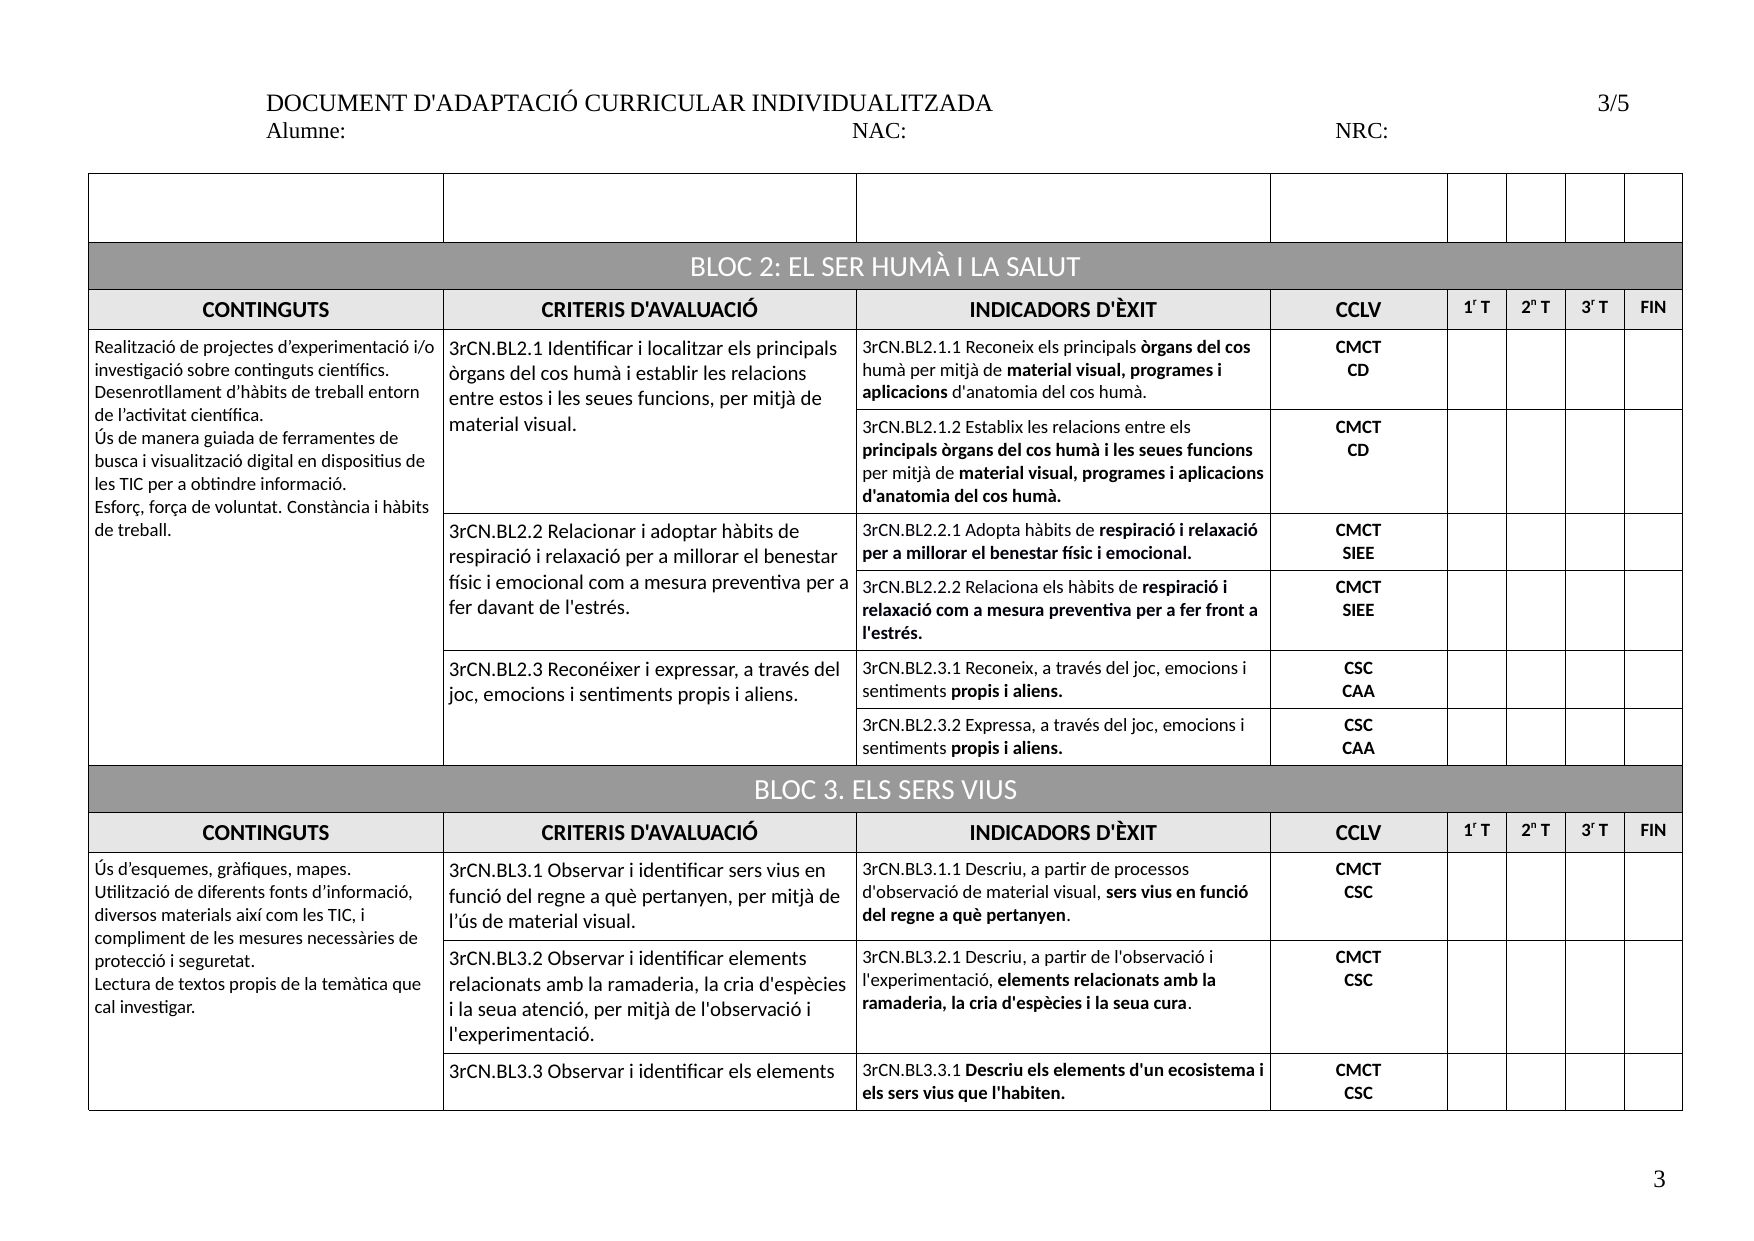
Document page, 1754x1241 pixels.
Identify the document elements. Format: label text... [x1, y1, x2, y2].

table_cell 3rCN.BL2.1.2 Establix les relacions entre els principals òrgans del cos humà i les seues funcions per mitjà de material visual, programes i aplicacions d'anatomia del cos humà. [857, 410, 1270, 512]
table_cell 3r T [1566, 813, 1624, 852]
table_cell [1507, 651, 1565, 708]
table_cell [1566, 651, 1624, 708]
table_cell CMCT SIEE [1271, 571, 1447, 650]
table_cell CMCT CD [1271, 330, 1447, 409]
table_cell [1448, 941, 1506, 1053]
table_cell CMCT CSC [1271, 941, 1447, 1053]
table_cell CCLV [1271, 813, 1447, 852]
table_cell FIN [1625, 813, 1682, 852]
table_cell INDICADORS D'ÈXIT [857, 290, 1270, 329]
table_cell [1271, 174, 1447, 242]
table_cell 1r T [1448, 813, 1506, 852]
table_cell [1625, 1054, 1682, 1110]
table_cell [857, 174, 1270, 242]
table_cell [1507, 1054, 1565, 1110]
table_cell Ús d’esquemes, gràfiques, mapes. Utilització de diferents fonts d’informació, diversos materials així com les TIC, i compliment de les mesures necessàries de protecció i seguretat. Lectura de textos propis de la temàtica que cal investigar. [89, 853, 443, 1110]
table_cell [1507, 571, 1565, 650]
table_cell [1448, 410, 1506, 512]
table_cell [1566, 709, 1624, 765]
table_cell 3rCN.BL3.2 Observar i identificar elements relacionats amb la ramaderia, la cria d'espècies i la seua atenció, per mitjà de l'observació i l'experimentació. [444, 941, 856, 1053]
table_cell 3rCN.BL2.3.2 Expressa, a través del joc, emocions i sentiments propis i aliens. [857, 709, 1270, 765]
table_cell [1448, 174, 1506, 242]
table_cell Realització de projectes d’experimentació i/o investigació sobre continguts científics. Desenrotllament d’hàbits de treball entorn de l’activitat científica. Ús de manera guiada de ferramentes de busca i visualització digital en dispositius de les TIC per a obtindre informació. Esforç, força de voluntat. Constància i hàbits de treball. [89, 330, 443, 765]
table_cell [1625, 174, 1682, 242]
table_cell 1r T [1448, 290, 1506, 329]
table_cell [1625, 410, 1682, 512]
table_cell [1566, 514, 1624, 570]
table_cell [1448, 330, 1506, 409]
table_cell CONTINGUTS [89, 290, 443, 329]
table_cell [1448, 651, 1506, 708]
table_cell CMCT CD [1271, 410, 1447, 512]
table_cell [1448, 514, 1506, 570]
table_cell [1507, 330, 1565, 409]
table_cell [1625, 941, 1682, 1053]
table_cell [1566, 330, 1624, 409]
table_cell 3rCN.BL3.3.1 Descriu els elements d'un ecosistema i els sers vius que l'habiten. [857, 1054, 1270, 1110]
table_cell 3r T [1566, 290, 1624, 329]
table_cell 3rCN.BL2.2.2 Relaciona els hàbits de respiració i relaxació com a mesura preventiva per a fer front a l'estrés. [857, 571, 1270, 650]
table_cell [1507, 709, 1565, 765]
table_cell [1566, 941, 1624, 1053]
table_cell [1625, 514, 1682, 570]
table_cell CMCT CSC [1271, 1054, 1447, 1110]
table_cell [1507, 514, 1565, 570]
table_cell BLOC 3. ELS SERS VIUS [89, 766, 1682, 812]
table_cell [1566, 1054, 1624, 1110]
table_cell [1507, 410, 1565, 512]
table_cell 3rCN.BL2.3 Reconéixer i expressar, a través del joc, emocions i sentiments propis i aliens. [444, 651, 856, 765]
table_cell 3rCN.BL2.2.1 Adopta hàbits de respiració i relaxació per a millorar el benestar físic i emocional. [857, 514, 1270, 570]
table_cell [1448, 853, 1506, 939]
table_cell [1625, 853, 1682, 939]
table_cell 3rCN.BL2.2 Relacionar i adoptar hàbits de respiració i relaxació per a millorar el benestar físic i emocional com a mesura preventiva per a fer davant de l'estrés. [444, 514, 856, 650]
table_cell BLOC 2: EL SER HUMÀ I LA SALUT [89, 243, 1682, 289]
table_cell [1507, 853, 1565, 939]
table_cell 3rCN.BL3.2.1 Descriu, a partir de l'observació i l'experimentació, elements relacionats amb la ramaderia, la cria d'espècies i la seua cura. [857, 941, 1270, 1053]
table_cell [89, 174, 443, 242]
table_cell CMCT CSC [1271, 853, 1447, 939]
table_cell 3rCN.BL3.3 Observar i identificar els elements [444, 1054, 856, 1110]
table_cell CCLV [1271, 290, 1447, 329]
table_cell [1566, 174, 1624, 242]
table_cell [1566, 410, 1624, 512]
table_cell [1448, 709, 1506, 765]
table_cell [1448, 571, 1506, 650]
table_cell [1625, 651, 1682, 708]
table_cell 3rCN.BL3.1.1 Descriu, a partir de processos d'observació de material visual, sers vius en funció del regne a què pertanyen. [857, 853, 1270, 939]
table_cell [1566, 853, 1624, 939]
table_cell [1507, 941, 1565, 1053]
table_cell [1625, 571, 1682, 650]
table_cell 2n T [1507, 813, 1565, 852]
table_cell CRITERIS D'AVALUACIÓ [444, 290, 856, 329]
table_cell 2n T [1507, 290, 1565, 329]
table_cell [1625, 709, 1682, 765]
table_cell 3rCN.BL2.3.1 Reconeix, a través del joc, emocions i sentiments propis i aliens. [857, 651, 1270, 708]
table_cell CONTINGUTS [89, 813, 443, 852]
table_cell 3rCN.BL2.1.1 Reconeix els principals òrgans del cos humà per mitjà de material visual, programes i aplicacions d'anatomia del cos humà. [857, 330, 1270, 409]
table_cell 3rCN.BL2.1 Identificar i localitzar els principals òrgans del cos humà i establir les relacions entre estos i les seues funcions, per mitjà de material visual. [444, 330, 856, 512]
table_cell CSC CAA [1271, 651, 1447, 708]
table_cell [1625, 330, 1682, 409]
table_cell INDICADORS D'ÈXIT [857, 813, 1270, 852]
table_cell [1448, 1054, 1506, 1110]
table_cell [1566, 571, 1624, 650]
table_cell [444, 174, 856, 242]
table_cell CMCT SIEE [1271, 514, 1447, 570]
table_cell 3rCN.BL3.1 Observar i identificar sers vius en funció del regne a què pertanyen, per mitjà de l’ús de material visual. [444, 853, 856, 939]
table_cell FIN [1625, 290, 1682, 329]
table_cell [1507, 174, 1565, 242]
table_cell CRITERIS D'AVALUACIÓ [444, 813, 856, 852]
table_cell CSC CAA [1271, 709, 1447, 765]
